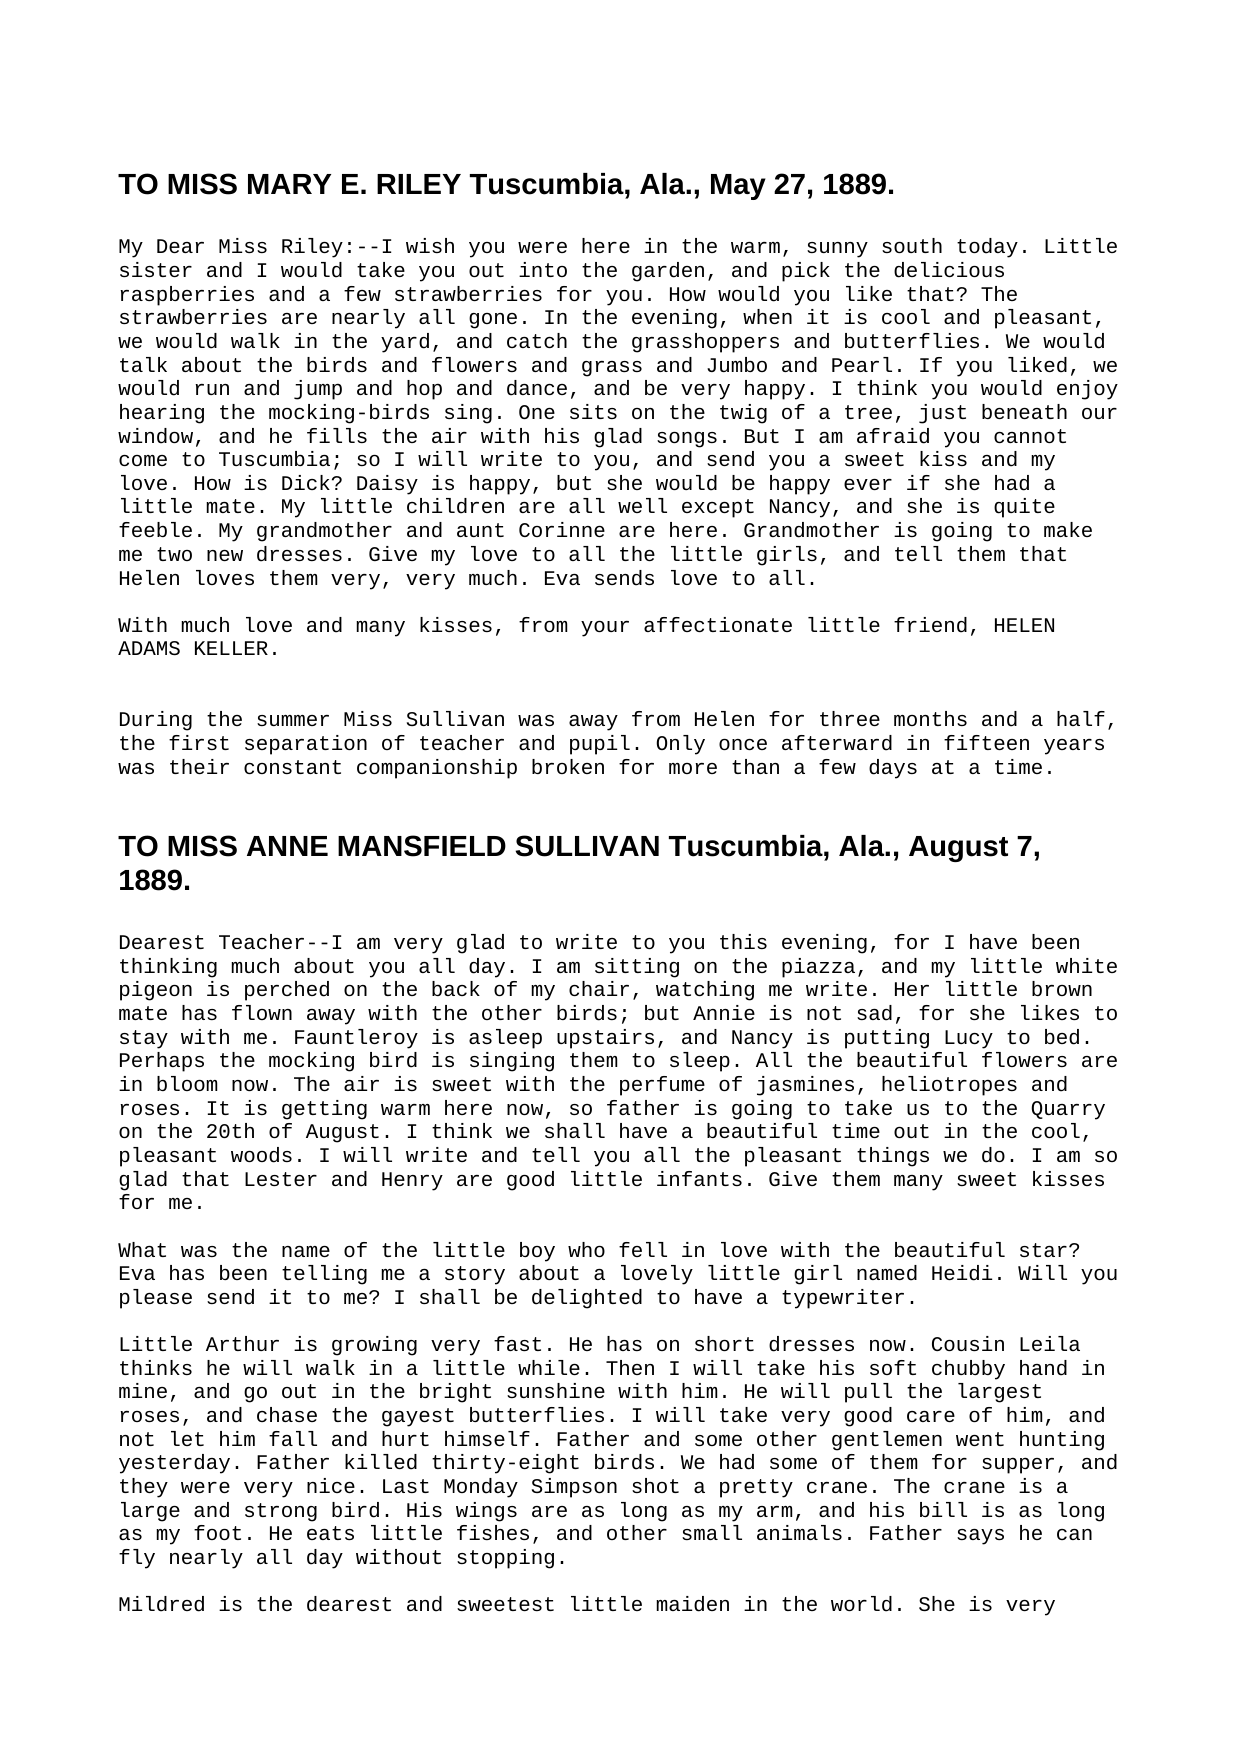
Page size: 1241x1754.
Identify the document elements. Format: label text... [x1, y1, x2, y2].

text During the summer Miss Sullivan was away from Helen for three months and a half, the first separation of teacher and pupil. Only once afterward in fifteen years was their constant companionship broken for more than a few days at a time. [118, 709, 1122, 780]
subtitle TO MISS ANNE MANSFIELD SULLIVAN Tuscumbia, Ala., August 7, 1889. [118, 829, 1122, 896]
text Dearest Teacher--I am very glad to write to you this evening, for I have been thinking much about you all day. I am sitting on the piazza, and my little white pigeon is perched on the back of my chair, watching me write. Her little brown mate has flown away with the other birds; but Annie is not sad, for she likes to stay with me. Fauntleroy is asleep upstairs, and Nancy is putting Lucy to bed. Perhaps the mocking bird is singing them to sleep. All the beautiful flowers are in bloom now. The air is sweet with the perfume of jasmines, heliotropes and roses. It is getting warm here now, so father is going to take us to the Quarry on the 20th of August. I think we shall have a beautiful time out in the cool, pleasant woods. I will write and tell you all the pleasant things we do. I am so glad that Lester and Henry are good little infants. Give them many sweet kisses for me. [118, 932, 1122, 1216]
text With much love and many kisses, from your affectionate little friend, HELEN ADAMS KELLER. [118, 615, 1122, 662]
subtitle TO MISS MARY E. RILEY Tuscumbia, Ala., May 27, 1889. [118, 167, 1122, 200]
text What was the name of the little boy who fell in love with the beautiful star? Eva has been telling me a story about a lovely little girl named Heidi. Will you please send it to me? I shall be delighted to have a typewriter. [118, 1239, 1122, 1311]
text Mildred is the dearest and sweetest little maiden in the world. She is very [118, 1594, 1122, 1618]
text My Dear Miss Riley:--I wish you were here in the warm, sunny south today. Little sister and I would take you out into the garden, and pick the delicious raspberries and a few strawberries for you. How would you like that? The strawberries are nearly all gone. In the evening, when it is cool and pleasant, we would walk in the yard, and catch the grasshoppers and butterflies. We would talk about the birds and flowers and grass and Jumbo and Pearl. If you liked, we would run and jump and hop and dance, and be very happy. I think you would enjoy hearing the mocking-birds sing. One sits on the twig of a tree, just beneath our window, and he fills the air with his glad songs. But I am afraid you cannot come to Tuscumbia; so I will write to you, and send you a sweet kiss and my love. How is Dick? Daisy is happy, but she would be happy ever if she had a little mate. My little children are all well except Nancy, and she is quite feeble. My grandmother and aunt Corinne are here. Grandmother is going to make me two new dresses. Give my love to all the little girls, and tell them that Helen loves them very, very much. Eva sends love to all. [118, 236, 1122, 591]
text Little Arthur is growing very fast. He has on short dresses now. Cousin Leila thinks he will walk in a little while. Then I will take his soft chubby hand in mine, and go out in the bright sunshine with him. He will pull the largest roses, and chase the gayest butterflies. I will take very good care of him, and not let him fall and hurt himself. Father and some other gentlemen went hunting yesterday. Father killed thirty-eight birds. We had some of them for supper, and they were very nice. Last Monday Simpson shot a pretty crane. The crane is a large and strong bird. His wings are as long as my arm, and his bill is as long as my foot. He eats little fishes, and other small animals. Father says he can fly nearly all day without stopping. [118, 1334, 1122, 1571]
